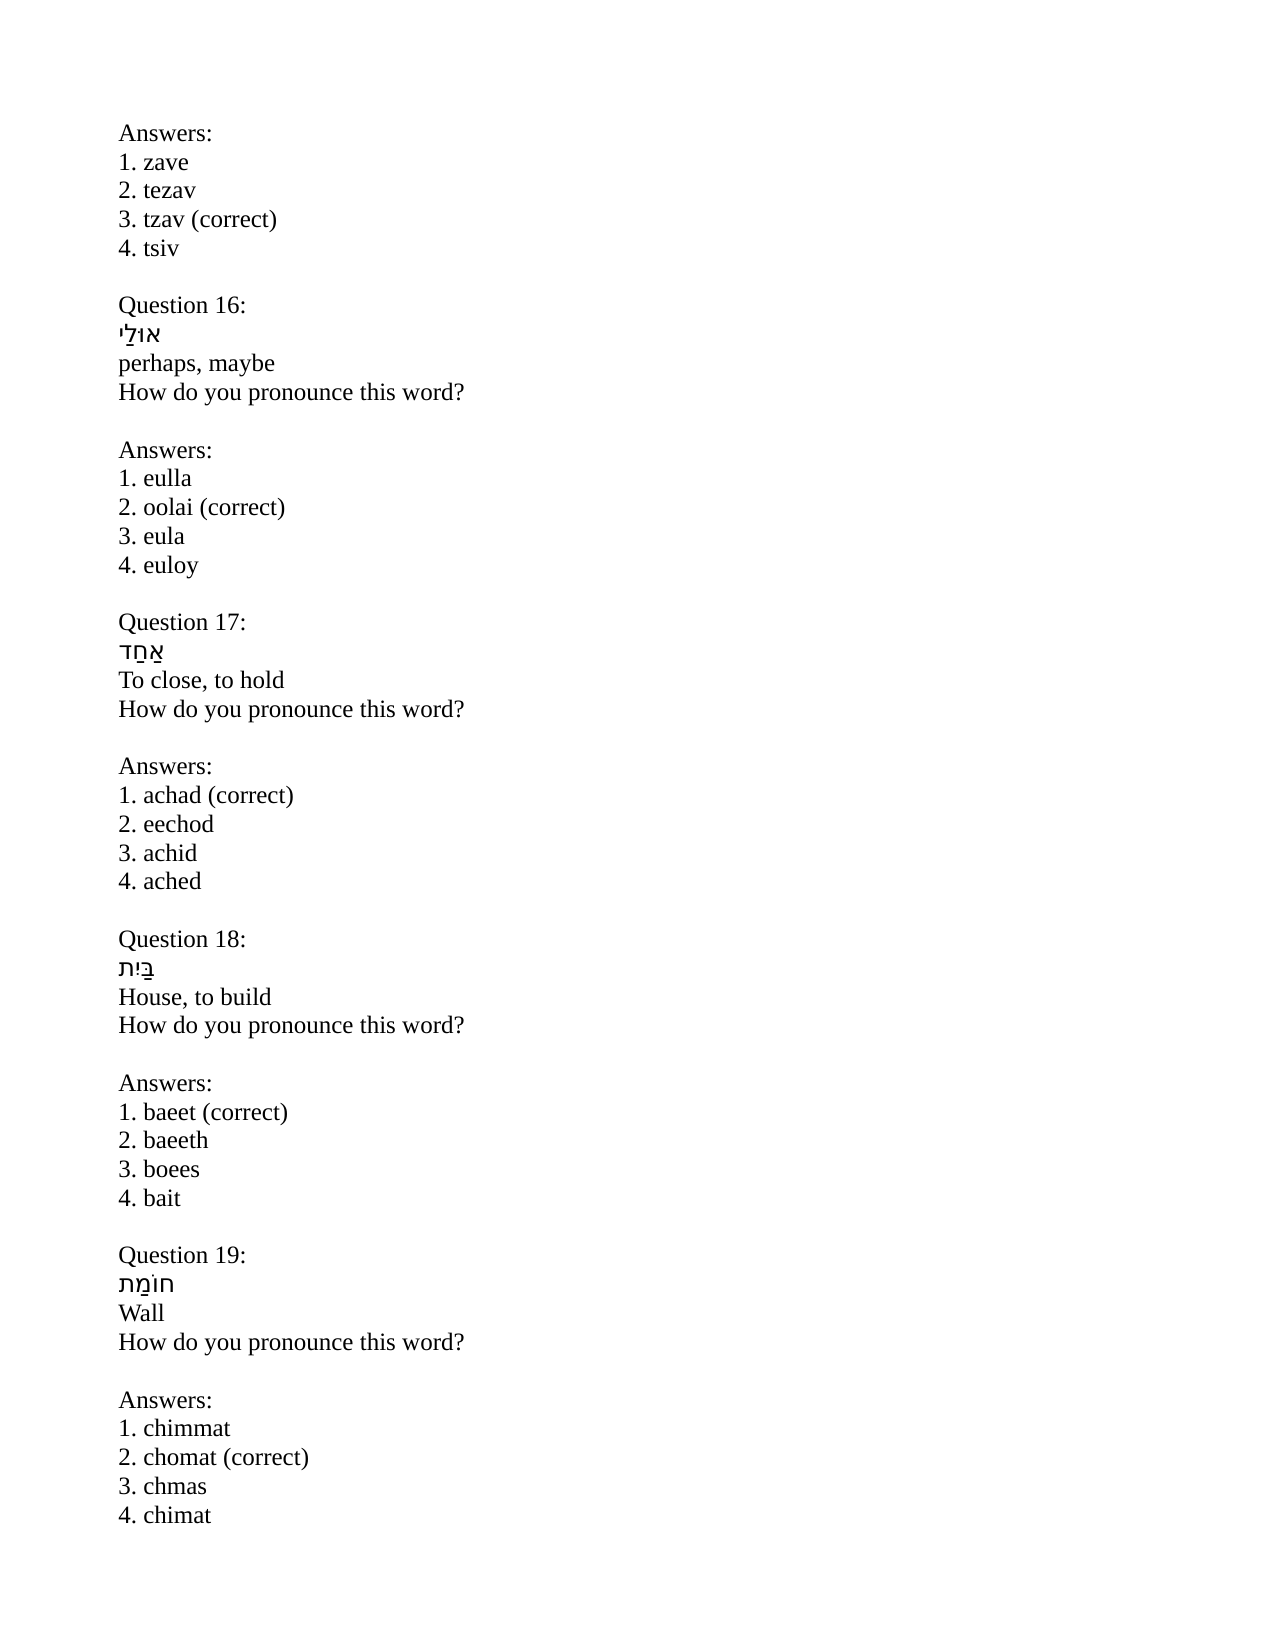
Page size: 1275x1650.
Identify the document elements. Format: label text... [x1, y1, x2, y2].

text How do you pronounce this word? [118, 694, 1157, 723]
text 2. oolai (correct) [118, 492, 1157, 521]
text 1. baeet (correct) [118, 1097, 1157, 1126]
text 3. eula [118, 521, 1157, 550]
text How do you pronounce this word? [118, 1327, 1157, 1356]
text 4. tsiv [118, 233, 1157, 262]
text 2. chomat (correct) [118, 1442, 1157, 1471]
text 1. achad (correct) [118, 780, 1157, 809]
text Question 17: [118, 607, 1157, 636]
text 2. tezav [118, 176, 1157, 204]
text 3. tzav (correct) [118, 204, 1157, 233]
text אוּלַי [118, 319, 1157, 348]
text Question 19: [118, 1241, 1157, 1269]
text 4. bait [118, 1183, 1157, 1212]
text 2. baeeth [118, 1126, 1157, 1154]
text House, to build [118, 982, 1157, 1011]
text חוֹמַת [118, 1269, 1157, 1298]
text Answers: [118, 751, 1157, 780]
text 3. boees [118, 1154, 1157, 1183]
text 4. ached [118, 866, 1157, 895]
text 1. chimmat [118, 1413, 1157, 1442]
text 1. zave [118, 147, 1157, 176]
text To close, to hold [118, 665, 1157, 694]
text Answers: [118, 1385, 1157, 1413]
text Question 16: [118, 291, 1157, 319]
text בַּיִת [118, 953, 1157, 982]
text 1. eulla [118, 463, 1157, 492]
text How do you pronounce this word? [118, 377, 1157, 406]
text אַחַד [118, 636, 1157, 665]
text 2. eechod [118, 809, 1157, 838]
text How do you pronounce this word? [118, 1011, 1157, 1039]
text 4. euloy [118, 550, 1157, 578]
text Wall [118, 1298, 1157, 1327]
text Question 18: [118, 924, 1157, 953]
text 3. achid [118, 838, 1157, 866]
text 4. chimat [118, 1500, 1157, 1528]
text Answers: [118, 118, 1157, 147]
text Answers: [118, 435, 1157, 463]
text Answers: [118, 1068, 1157, 1097]
text perhaps, maybe [118, 348, 1157, 377]
text 3. chmas [118, 1471, 1157, 1500]
